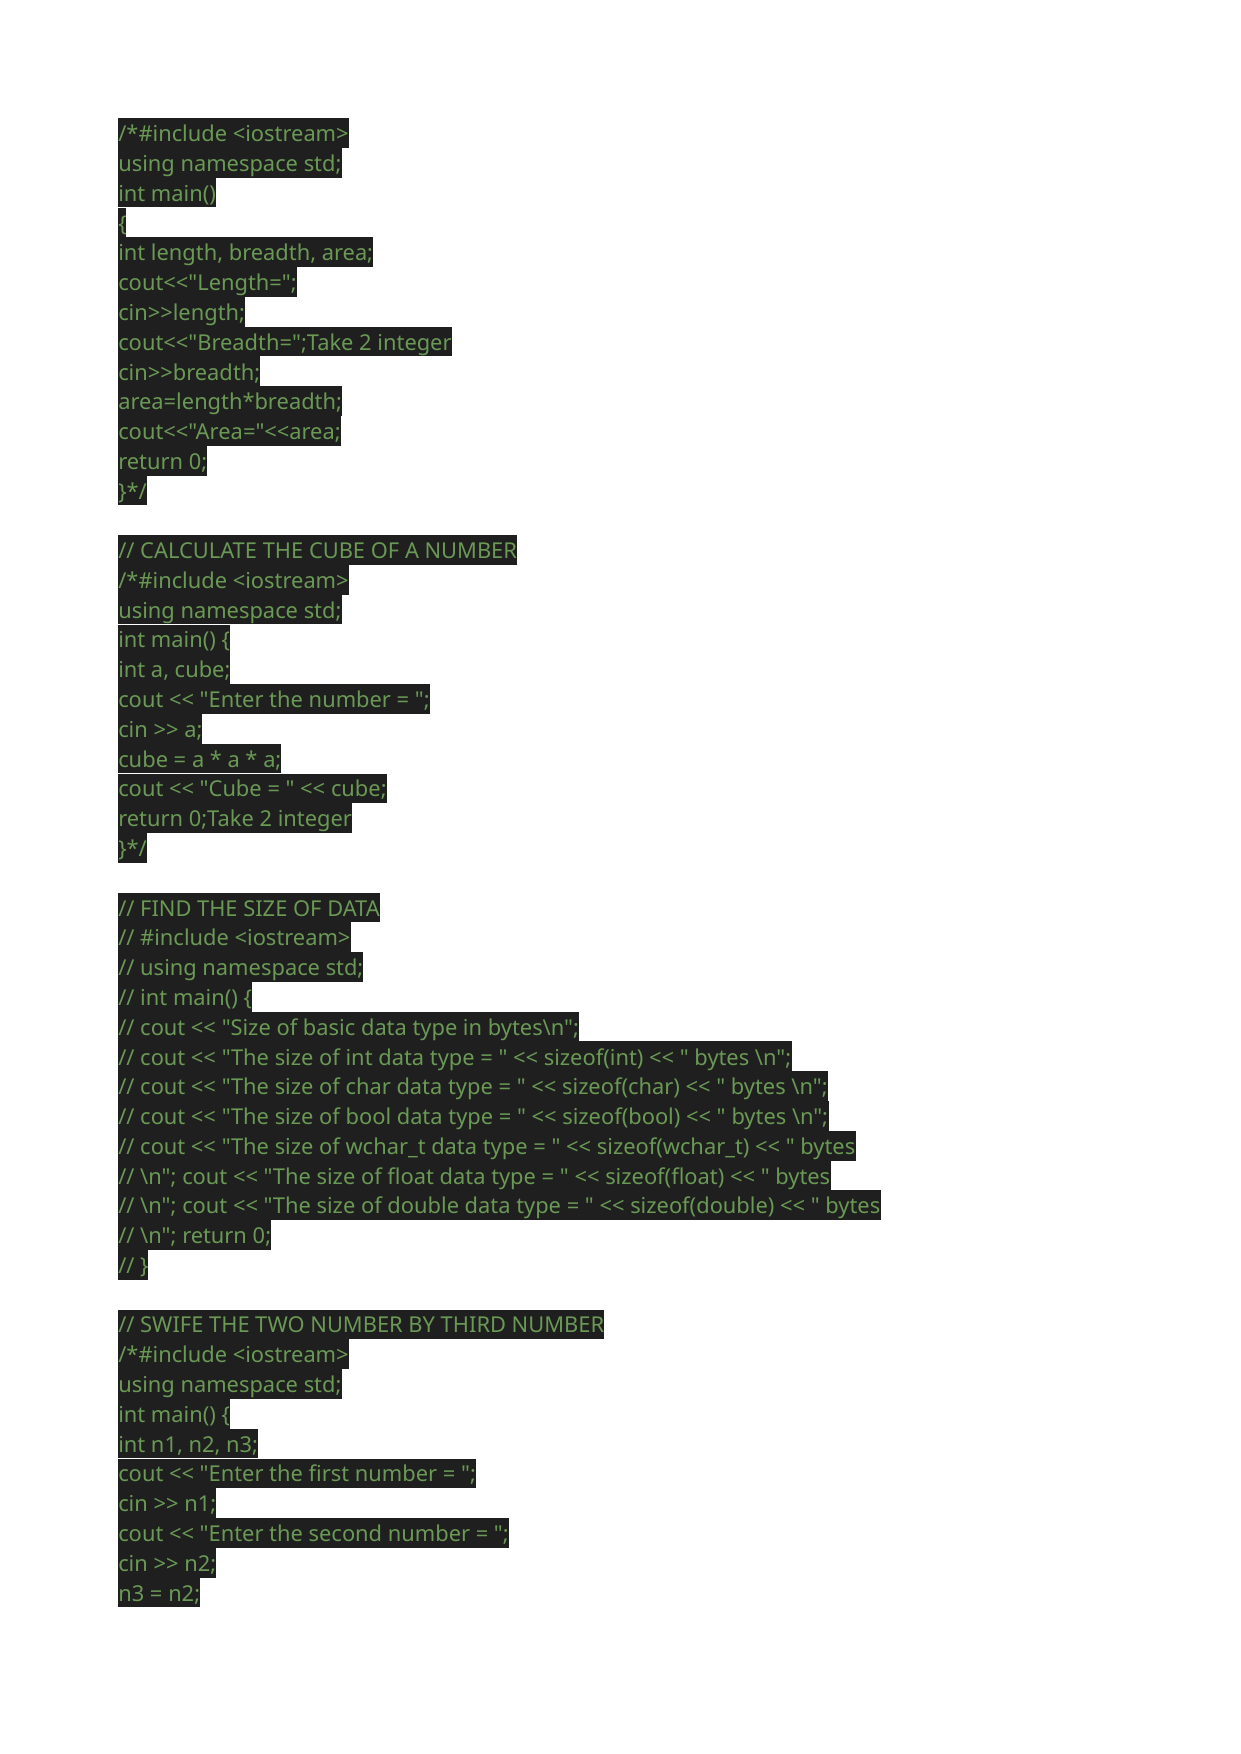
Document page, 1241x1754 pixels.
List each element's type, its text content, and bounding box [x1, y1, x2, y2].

text /*#include <iostream> [118, 565, 1122, 595]
text // cout << "The size of bool data type = " << sizeof(bool) << " bytes \n"; [118, 1101, 1122, 1131]
text cout << "Enter the number = "; [118, 684, 1122, 714]
text using namespace std; [118, 595, 1122, 624]
text cout<<"Area="<<area; [118, 416, 1122, 446]
text // cout << "The size of char data type = " << sizeof(char) << " bytes \n"; [118, 1071, 1122, 1101]
text // cout << "The size of int data type = " << sizeof(int) << " bytes \n"; [118, 1041, 1122, 1071]
text cin >> n1; [118, 1488, 1122, 1518]
text cout<<"Length="; [118, 267, 1122, 297]
text { [118, 207, 1122, 237]
text using namespace std; [118, 1369, 1122, 1399]
text // SWIFE THE TWO NUMBER BY THIRD NUMBER [118, 1309, 1122, 1339]
text int main() { [118, 624, 1122, 654]
text // \n"; cout << "The size of float data type = " << sizeof(float) << " bytes [118, 1161, 1122, 1190]
text cout << "Enter the second number = "; [118, 1518, 1122, 1548]
text int n1, n2, n3; [118, 1429, 1122, 1458]
text cin>>length; [118, 297, 1122, 327]
text int main() { [118, 1399, 1122, 1429]
text cout << "Cube = " << cube; [118, 773, 1122, 803]
text cin>>breadth; [118, 356, 1122, 386]
text return 0; [118, 446, 1122, 476]
text // \n"; cout << "The size of double data type = " << sizeof(double) << " bytes [118, 1190, 1122, 1220]
text // CALCULATE THE CUBE OF A NUMBER [118, 535, 1122, 565]
text // cout << "Size of basic data type in bytes\n"; [118, 1012, 1122, 1041]
text }*/ [118, 476, 1122, 505]
text cin >> n2; [118, 1548, 1122, 1578]
text n3 = n2; [118, 1578, 1122, 1607]
text // using namespace std; [118, 952, 1122, 982]
text // \n"; return 0; [118, 1220, 1122, 1250]
text cout << "Enter the first number = "; [118, 1458, 1122, 1488]
text // int main() { [118, 982, 1122, 1012]
text using namespace std; [118, 148, 1122, 178]
text // } [118, 1250, 1122, 1280]
text // cout << "The size of wchar_t data type = " << sizeof(wchar_t) << " bytes [118, 1131, 1122, 1161]
text int main() [118, 178, 1122, 207]
text cout<<"Breadth=";Take 2 integer [118, 327, 1122, 356]
text // FIND THE SIZE OF DATA [118, 892, 1122, 922]
text // #include <iostream> [118, 922, 1122, 952]
text int length, breadth, area; [118, 237, 1122, 267]
text /*#include <iostream> [118, 1339, 1122, 1369]
text return 0;Take 2 integer [118, 803, 1122, 833]
text cin >> a; [118, 714, 1122, 744]
text cube = a * a * a; [118, 744, 1122, 773]
text }*/ [118, 833, 1122, 863]
text area=length*breadth; [118, 386, 1122, 416]
text int a, cube; [118, 654, 1122, 684]
text /*#include <iostream> [118, 118, 1122, 148]
